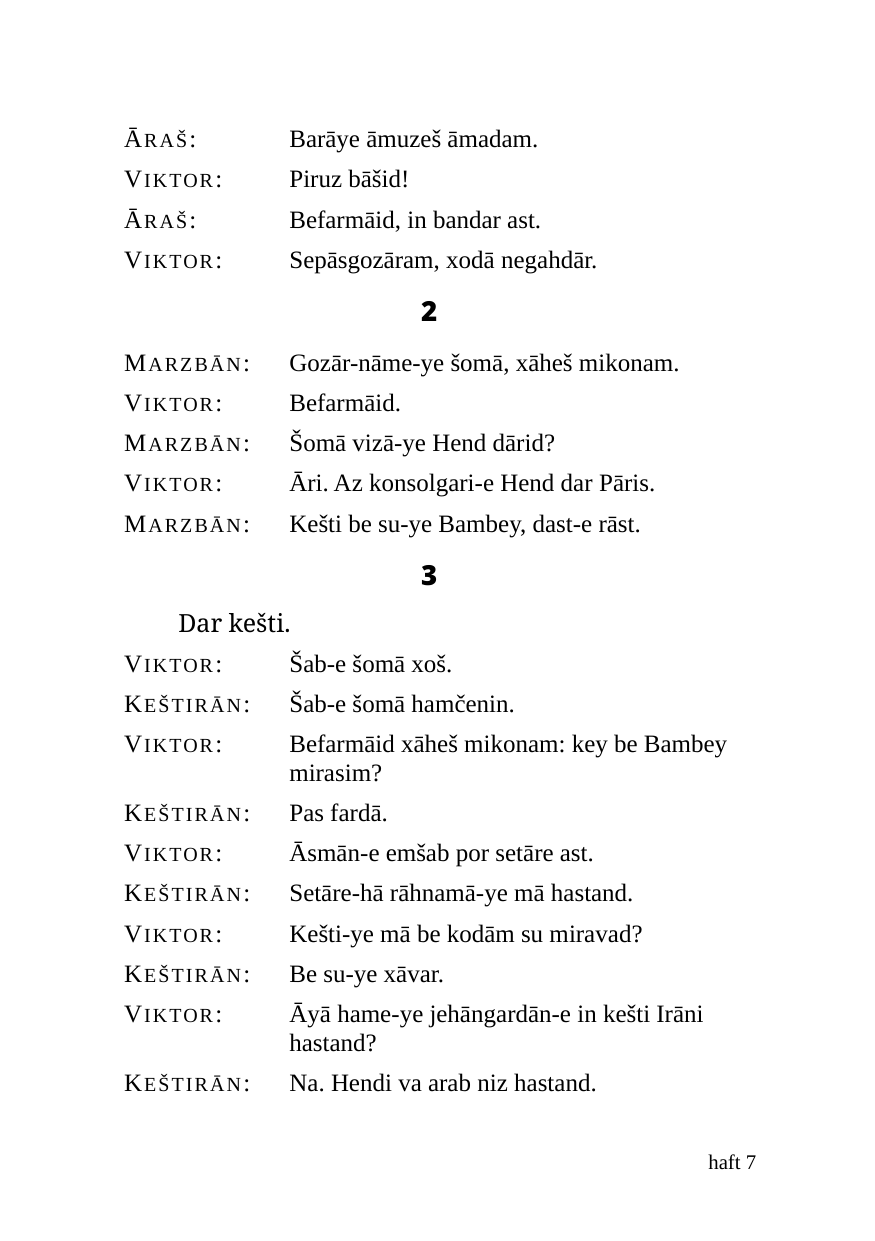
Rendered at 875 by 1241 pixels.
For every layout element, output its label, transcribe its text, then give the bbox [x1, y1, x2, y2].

table_cell Āraš: [118, 119, 283, 159]
table_cell Piruz bāšid! [284, 159, 756, 199]
text haft 7 [118, 1150, 756, 1174]
table_cell Āyā hame-ye jehāngardān-e in kešti Irāni hastand? [284, 993, 756, 1062]
table_cell Befarmāid, in bandar ast. [284, 199, 756, 239]
table_cell Viktor: [118, 833, 283, 873]
table_cell Viktor: [118, 913, 283, 953]
table_cell Keštirān: [118, 683, 283, 723]
table_cell Āraš: [118, 199, 283, 239]
table_cell Keštirān: [118, 873, 283, 913]
table_cell Āri. Az konsolgari-e Hend dar Pāris. [284, 463, 756, 503]
table_cell Befarmāid. [284, 382, 756, 422]
table_cell Kešti be su-ye Bambey, dast-e rāst. [284, 503, 756, 543]
table_cell Sepāsgozāram, xodā negahdār. [284, 239, 756, 279]
table_cell Šomā vizā-ye Hend dārid? [284, 423, 756, 463]
table_cell Marzbān: [118, 503, 283, 543]
table_cell Barāye āmuzeš āmadam. [284, 119, 756, 159]
table_cell Befarmāid xāheš mikonam: key be Bambey mirasim? [284, 723, 756, 792]
table_cell Setāre-hā rāhnamā-ye mā hastand. [284, 873, 756, 913]
table_cell Keštirān: [118, 1062, 283, 1102]
text Dar kešti. [118, 606, 756, 640]
table_cell Be su-ye xāvar. [284, 953, 756, 993]
table_header Gozār-nāme-ye šomā, xāheš mikonam. [284, 342, 756, 382]
table_cell Āsmān-e emšab por setāre ast. [284, 833, 756, 873]
table_cell Viktor: [118, 239, 283, 279]
table_cell Na. Hendi va arab niz hastand. [284, 1062, 756, 1102]
table_cell Viktor: [118, 382, 283, 422]
table_cell Kešti-ye mā be kodām su miravad? [284, 913, 756, 953]
table_cell Viktor: [118, 159, 283, 199]
table_cell Marzbān: [118, 423, 283, 463]
table_cell Viktor: [118, 723, 283, 792]
table_header Marzbān: [118, 342, 283, 382]
table_cell Viktor: [118, 993, 283, 1062]
table_cell Šab-e šomā hamčenin. [284, 683, 756, 723]
table_cell Pas fardā. [284, 792, 756, 832]
table_header Šab-e šomā xoš. [284, 643, 756, 683]
table_cell Keštirān: [118, 792, 283, 832]
table_cell Viktor: [118, 463, 283, 503]
table_cell Keštirān: [118, 953, 283, 993]
table_header Viktor: [118, 643, 283, 683]
